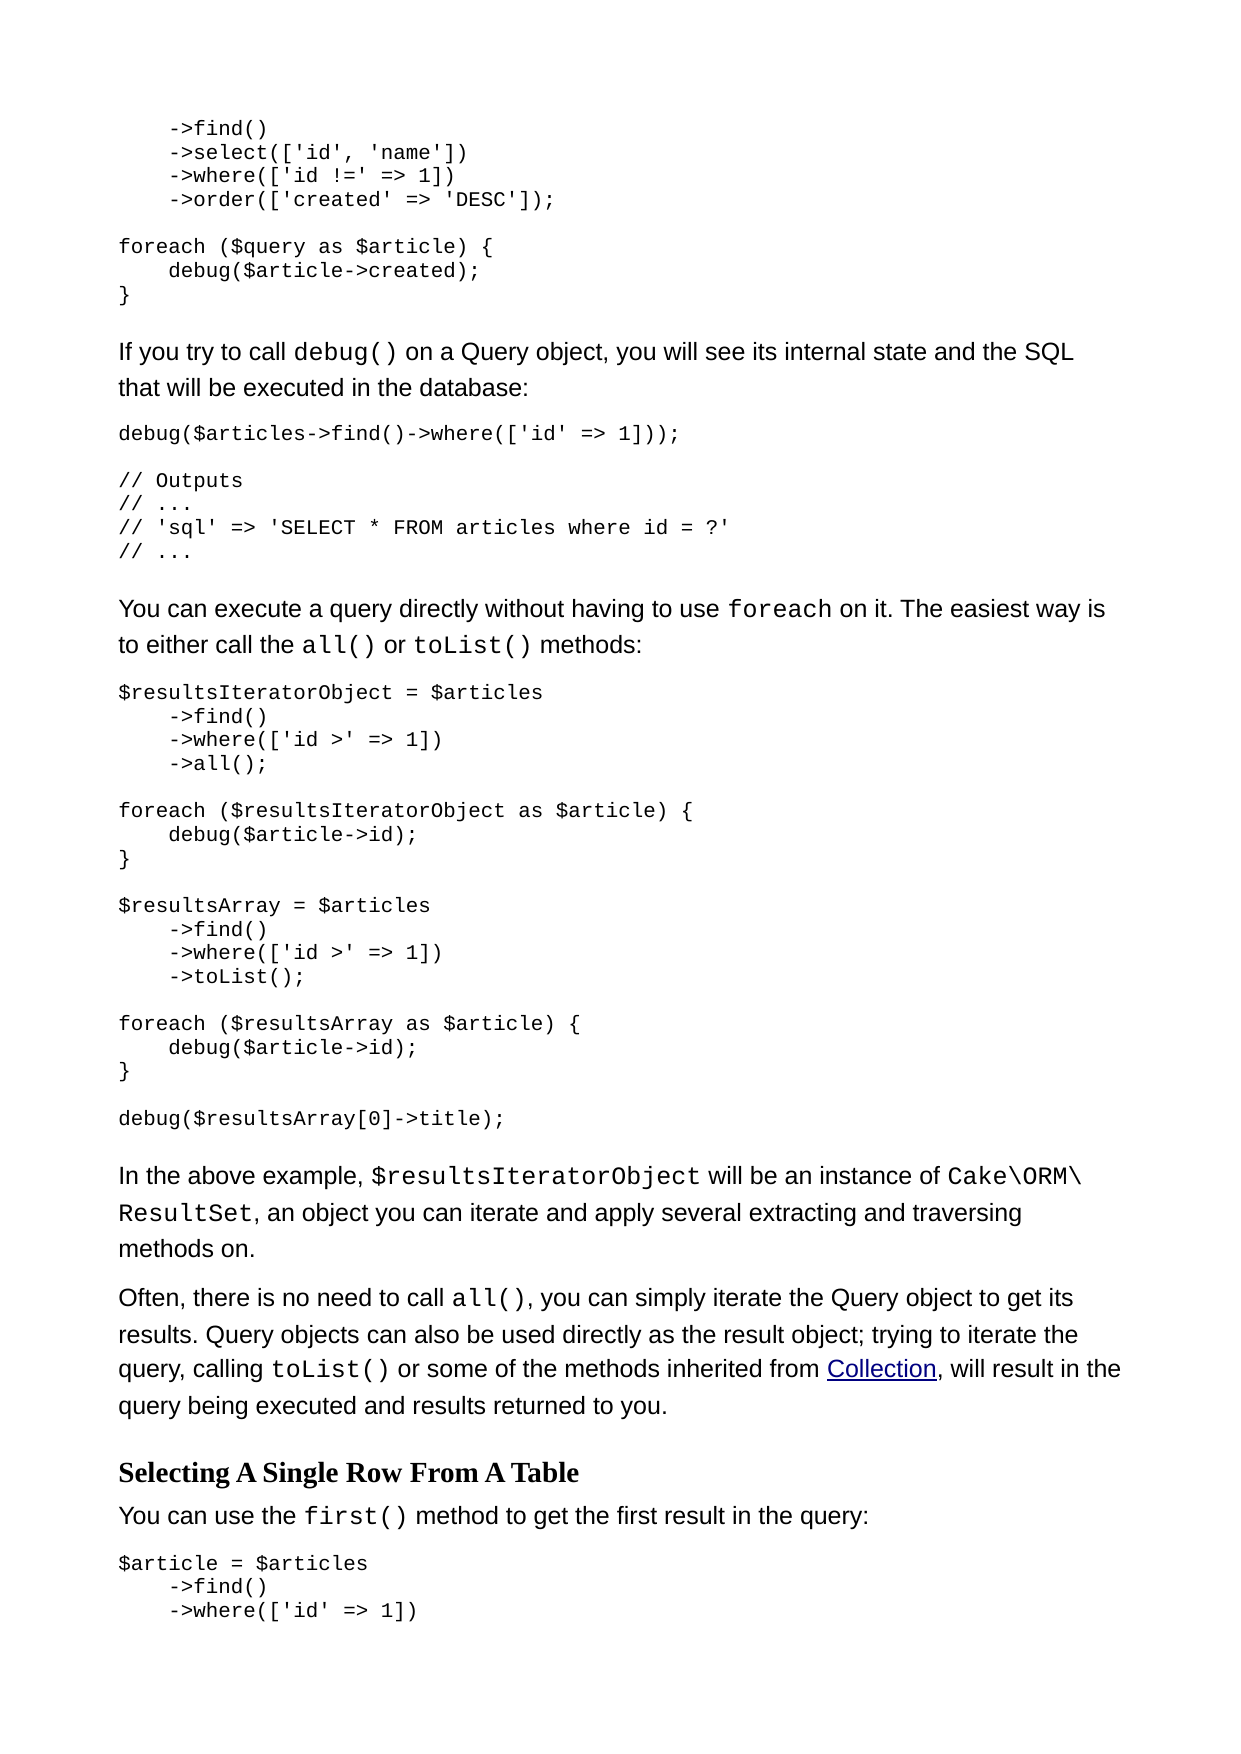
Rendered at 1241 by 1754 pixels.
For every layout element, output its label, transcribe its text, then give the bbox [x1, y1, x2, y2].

subtitle Selecting A Single Row From A Table [118, 1455, 1122, 1488]
text foreach ($resultsArray as $article) { [118, 1013, 1122, 1037]
text ->select(['id', 'name']) [118, 142, 1122, 165]
text ->where(['id >' => 1]) [118, 942, 1122, 966]
text // ... [118, 493, 1122, 517]
text ->find() [118, 706, 1122, 729]
text ->where(['id' => 1]) [118, 1600, 1122, 1623]
text In the above example, $resultsIteratorObject will be an instance of Cake\ORM\ResultSet, an object you can iterate and apply several extracting and traversing methods on. [118, 1161, 1122, 1263]
text You can execute a query directly without having to use foreach on it. The easiest way is to either call the all() or toList() methods: [118, 594, 1122, 661]
text debug($article->id); [118, 1037, 1122, 1061]
text ->find() [118, 1576, 1122, 1600]
text // Outputs [118, 470, 1122, 493]
text // ... [118, 541, 1122, 564]
text foreach ($resultsIteratorObject as $article) { [118, 800, 1122, 824]
text ->all(); [118, 753, 1122, 777]
text debug($article->created); [118, 260, 1122, 284]
text $article = $articles [118, 1552, 1122, 1576]
text debug($resultsArray[0]->title); [118, 1108, 1122, 1131]
text $resultsIteratorObject = $articles [118, 682, 1122, 706]
text debug($articles->find()->where(['id' => 1])); [118, 422, 1122, 446]
text debug($article->id); [118, 824, 1122, 848]
text } [118, 848, 1122, 871]
text ->find() [118, 118, 1122, 142]
text } [118, 284, 1122, 307]
text ->order(['created' => 'DESC']); [118, 189, 1122, 213]
text foreach ($query as $article) { [118, 236, 1122, 260]
text If you try to call debug() on a Query object, you will see its internal state and the SQL that will be executed in the database: [118, 337, 1122, 402]
text $resultsArray = $articles [118, 895, 1122, 919]
text ->where(['id >' => 1]) [118, 729, 1122, 753]
text Often, there is no need to call all(), you can simply iterate the Query object to get its results. Query objects can also be used directly as the result object; trying to iterate the query, calling toList() or some of the methods inherited from Collection, will result in the query being executed and results returned to you. [118, 1283, 1122, 1420]
text ->where(['id !=' => 1]) [118, 165, 1122, 189]
text } [118, 1061, 1122, 1084]
text ->find() [118, 919, 1122, 942]
text You can use the first() method to get the first result in the query: [118, 1501, 1122, 1532]
text ->toList(); [118, 966, 1122, 989]
text // 'sql' => 'SELECT * FROM articles where id = ?' [118, 517, 1122, 541]
